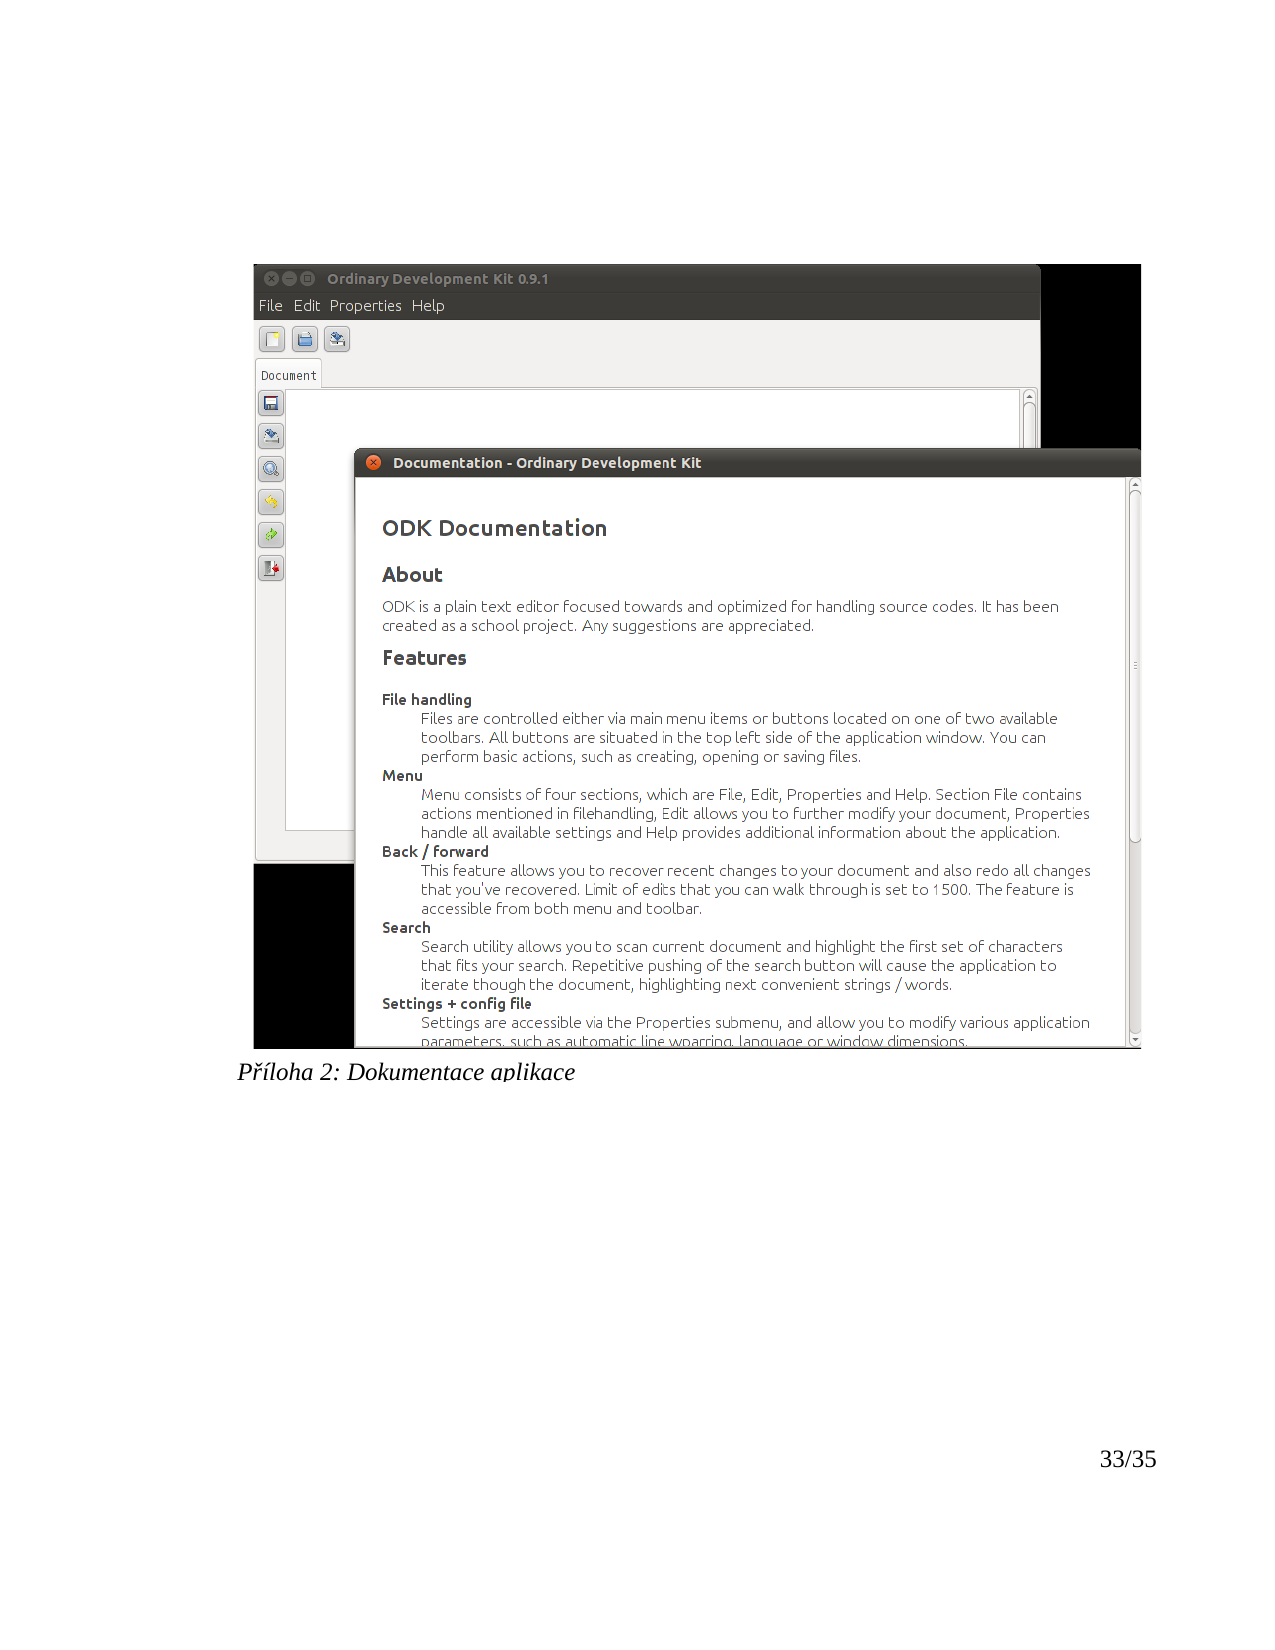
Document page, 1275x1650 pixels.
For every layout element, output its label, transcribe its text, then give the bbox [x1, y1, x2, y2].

picture [253, 264, 1142, 1049]
text Příloha 2: Dokumentace aplikace [237, 1057, 1154, 1082]
